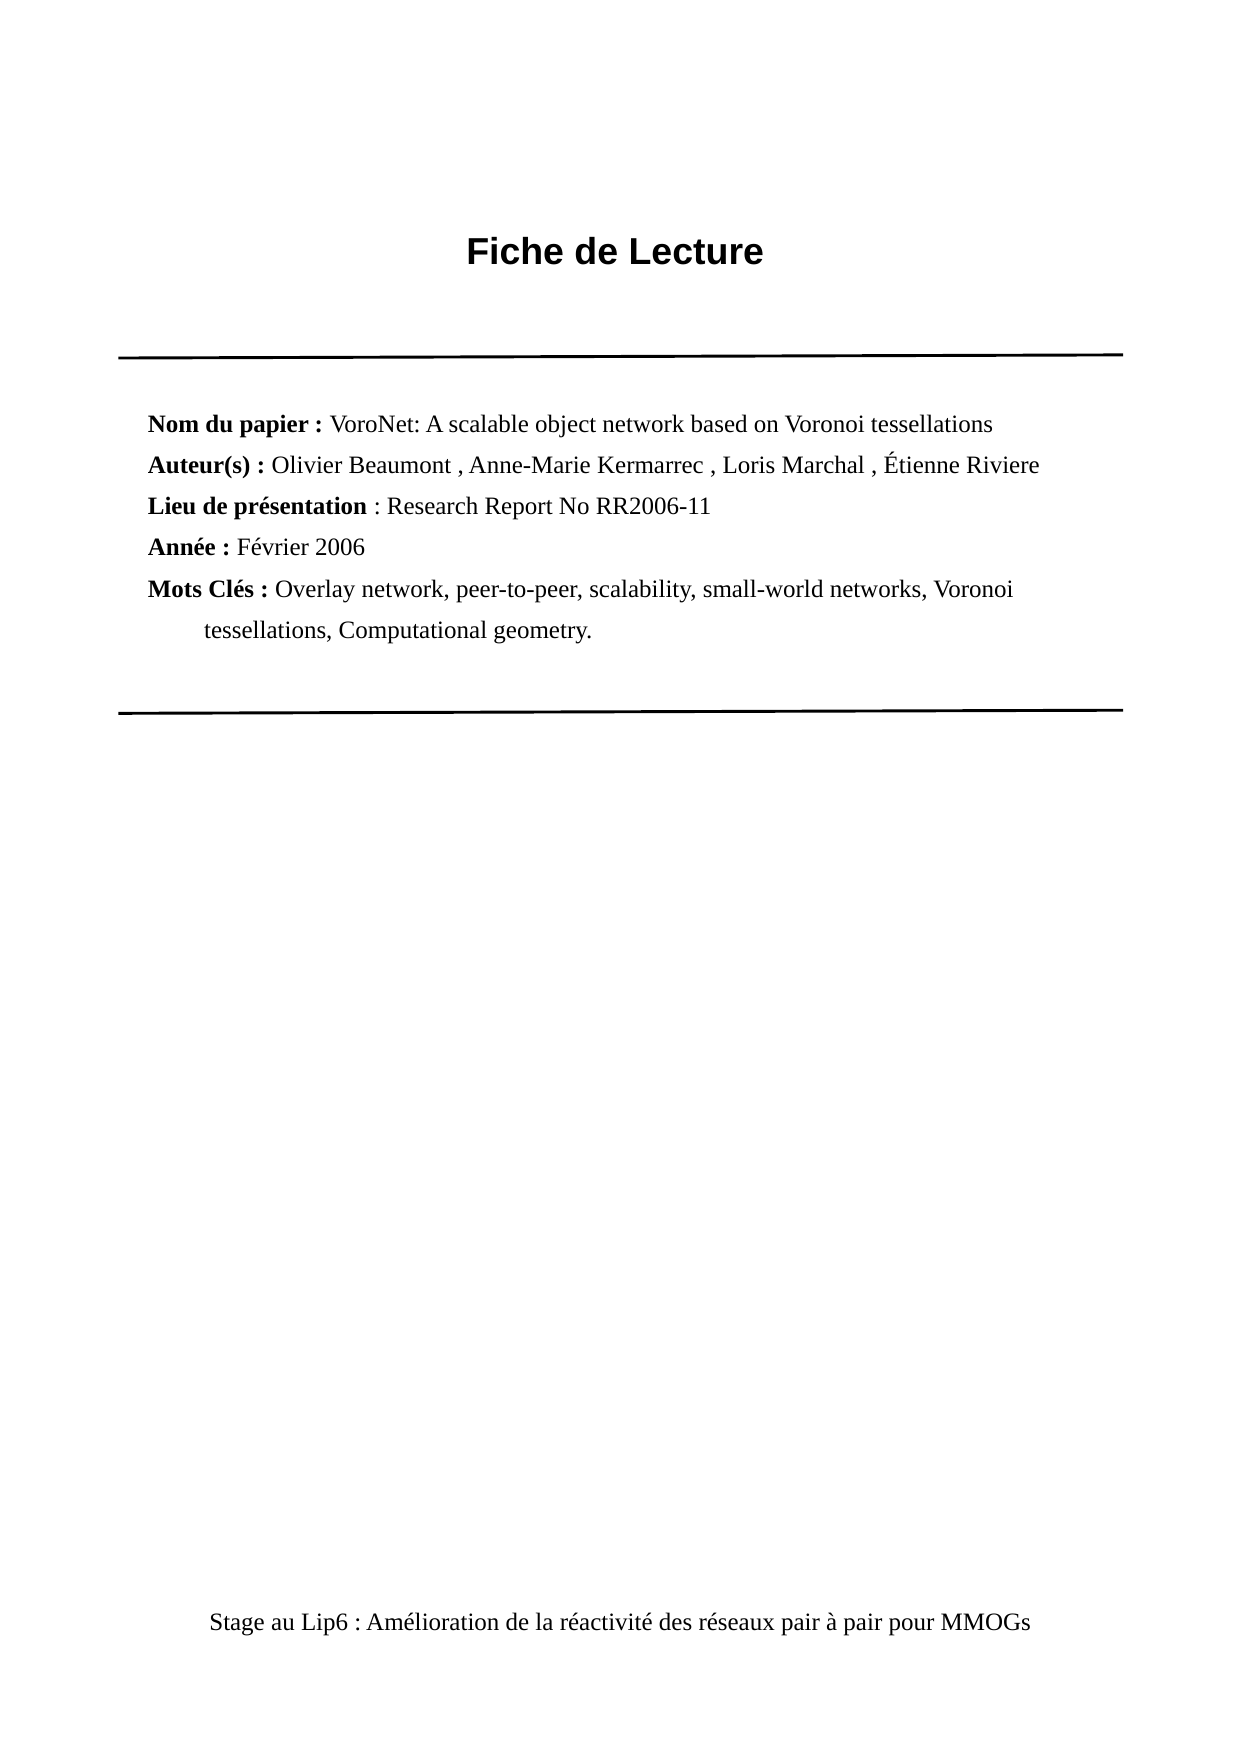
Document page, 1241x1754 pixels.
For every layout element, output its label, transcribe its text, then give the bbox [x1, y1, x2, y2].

list Lieu de présentation : Research Report No RR2006-11 [148, 491, 1122, 520]
list tessellations, Computational geometry. [148, 615, 1122, 644]
list Mots Clés : Overlay network, peer-to-peer, scalability, small-world networks, Voronoi [148, 574, 1122, 602]
list Année : Février 2006 [148, 532, 1122, 561]
list Nom du papier : VoroNet: A scalable object network based on Voronoi tessellations [148, 409, 1122, 437]
title Fiche de Lecture [118, 229, 1122, 272]
list Auteur(s) : Olivier Beaumont , Anne-Marie Kermarrec , Loris Marchal , Étienne Riviere [148, 450, 1122, 479]
